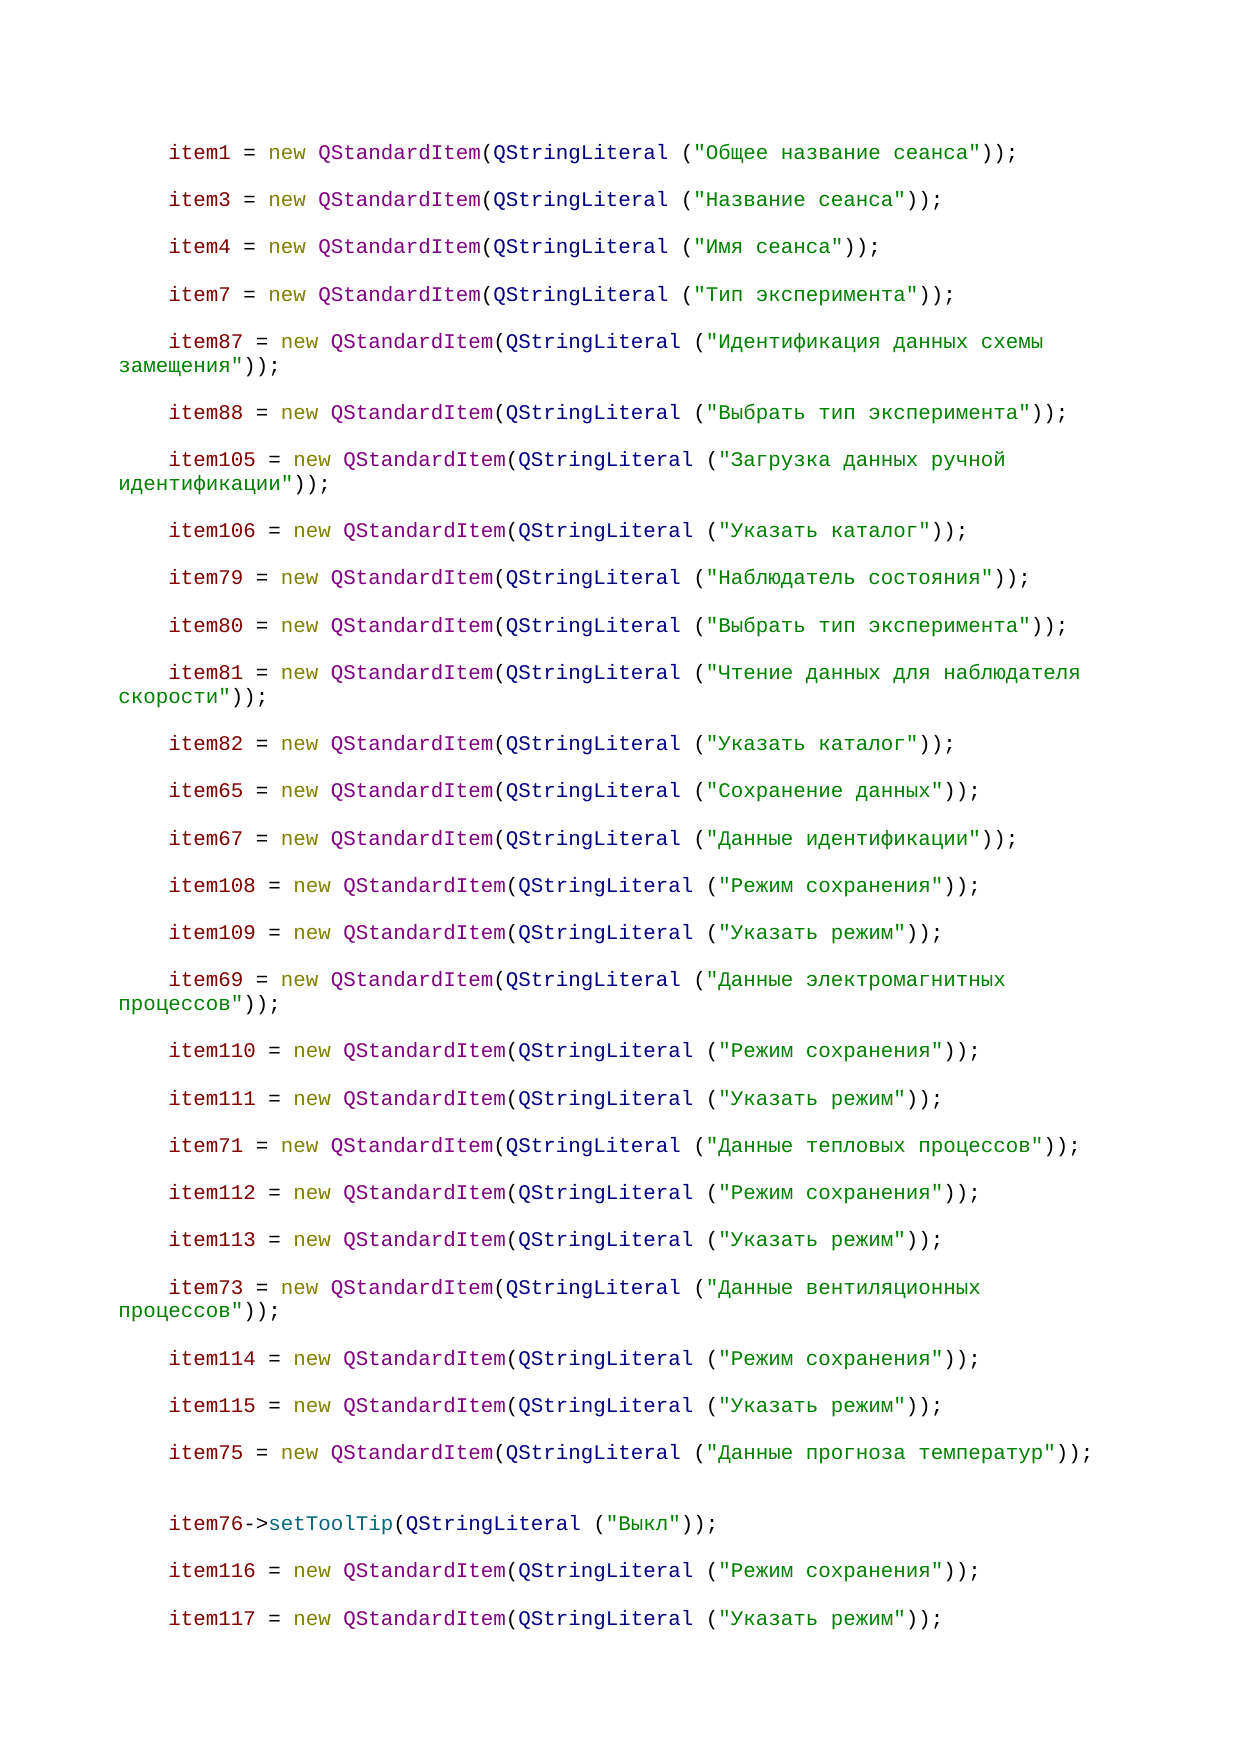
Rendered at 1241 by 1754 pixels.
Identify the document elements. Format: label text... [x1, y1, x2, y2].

text item117 = new QStandardItem(QStringLiteral ("Указать режим")); [118, 1608, 1122, 1631]
text item3 = new QStandardItem(QStringLiteral ("Название сеанса")); [118, 189, 1122, 213]
text item7 = new QStandardItem(QStringLiteral ("Тип эксперимента")); [118, 284, 1122, 307]
text item67 = new QStandardItem(QStringLiteral ("Данные идентификации")); [118, 827, 1122, 851]
text item87 = new QStandardItem(QStringLiteral ("Идентификация данных схемы замещения")); [118, 331, 1122, 378]
text item79 = new QStandardItem(QStringLiteral ("Наблюдатель состояния")); [118, 567, 1122, 591]
text item69 = new QStandardItem(QStringLiteral ("Данные электромагнитных процессов")); [118, 969, 1122, 1017]
text item111 = new QStandardItem(QStringLiteral ("Указать режим")); [118, 1088, 1122, 1111]
text item81 = new QStandardItem(QStringLiteral ("Чтение данных для наблюдателя скорости")); [118, 662, 1122, 709]
text item82 = new QStandardItem(QStringLiteral ("Указать каталог")); [118, 733, 1122, 757]
text item114 = new QStandardItem(QStringLiteral ("Режим сохранения")); [118, 1348, 1122, 1371]
text item109 = new QStandardItem(QStringLiteral ("Указать режим")); [118, 922, 1122, 946]
text item116 = new QStandardItem(QStringLiteral ("Режим сохранения")); [118, 1561, 1122, 1584]
text item73 = new QStandardItem(QStringLiteral ("Данные вентиляционных процессов")); [118, 1277, 1122, 1324]
text item113 = new QStandardItem(QStringLiteral ("Указать режим")); [118, 1229, 1122, 1253]
text item112 = new QStandardItem(QStringLiteral ("Режим сохранения")); [118, 1182, 1122, 1206]
text item76->setToolTip(QStringLiteral ("Выкл")); [118, 1513, 1122, 1537]
text item71 = new QStandardItem(QStringLiteral ("Данные тепловых процессов")); [118, 1135, 1122, 1158]
text item80 = new QStandardItem(QStringLiteral ("Выбрать тип эксперимента")); [118, 615, 1122, 638]
text item108 = new QStandardItem(QStringLiteral ("Режим сохранения")); [118, 875, 1122, 898]
text item105 = new QStandardItem(QStringLiteral ("Загрузка данных ручной идентификации")); [118, 449, 1122, 496]
text item75 = new QStandardItem(QStringLiteral ("Данные прогноза температур")); [118, 1442, 1122, 1466]
text item115 = new QStandardItem(QStringLiteral ("Указать режим")); [118, 1395, 1122, 1419]
text item1 = new QStandardItem(QStringLiteral ("Общее название сеанса")); [118, 142, 1122, 165]
text item88 = new QStandardItem(QStringLiteral ("Выбрать тип эксперимента")); [118, 402, 1122, 426]
text item65 = new QStandardItem(QStringLiteral ("Сохранение данных")); [118, 780, 1122, 804]
text item4 = new QStandardItem(QStringLiteral ("Имя сеанса")); [118, 236, 1122, 260]
text item106 = new QStandardItem(QStringLiteral ("Указать каталог")); [118, 520, 1122, 544]
text item110 = new QStandardItem(QStringLiteral ("Режим сохранения")); [118, 1040, 1122, 1064]
